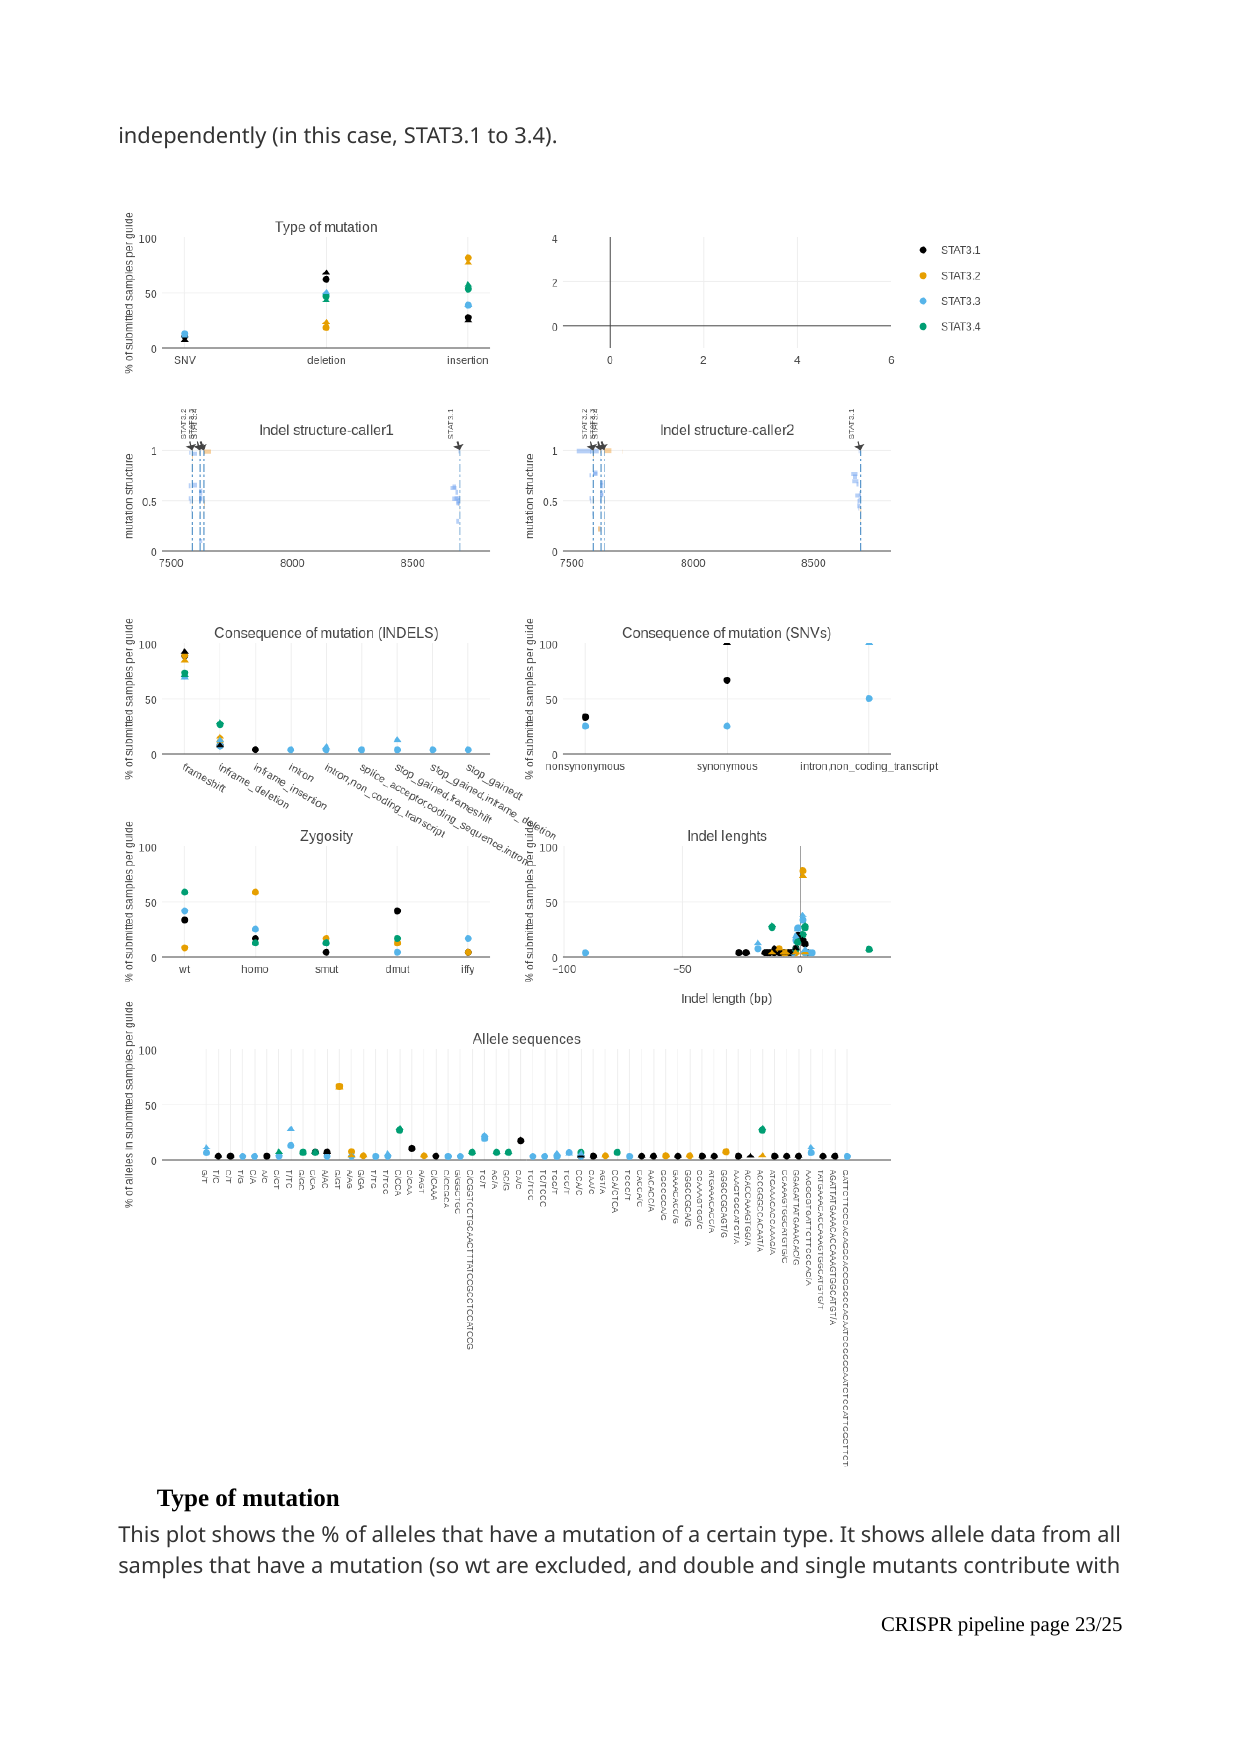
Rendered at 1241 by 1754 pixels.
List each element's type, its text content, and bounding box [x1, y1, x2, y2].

text This plot shows the % of alleles that have a mutation of a certain type. It shows allele data from all samples that have a mutation (so wt are excluded, and double and single mutants contribute with [118, 1517, 1122, 1580]
picture [118, 149, 997, 1467]
text independently (in this case, STAT3.1 to 3.4). [118, 118, 1122, 1467]
title Type of mutation [157, 1483, 1122, 1511]
